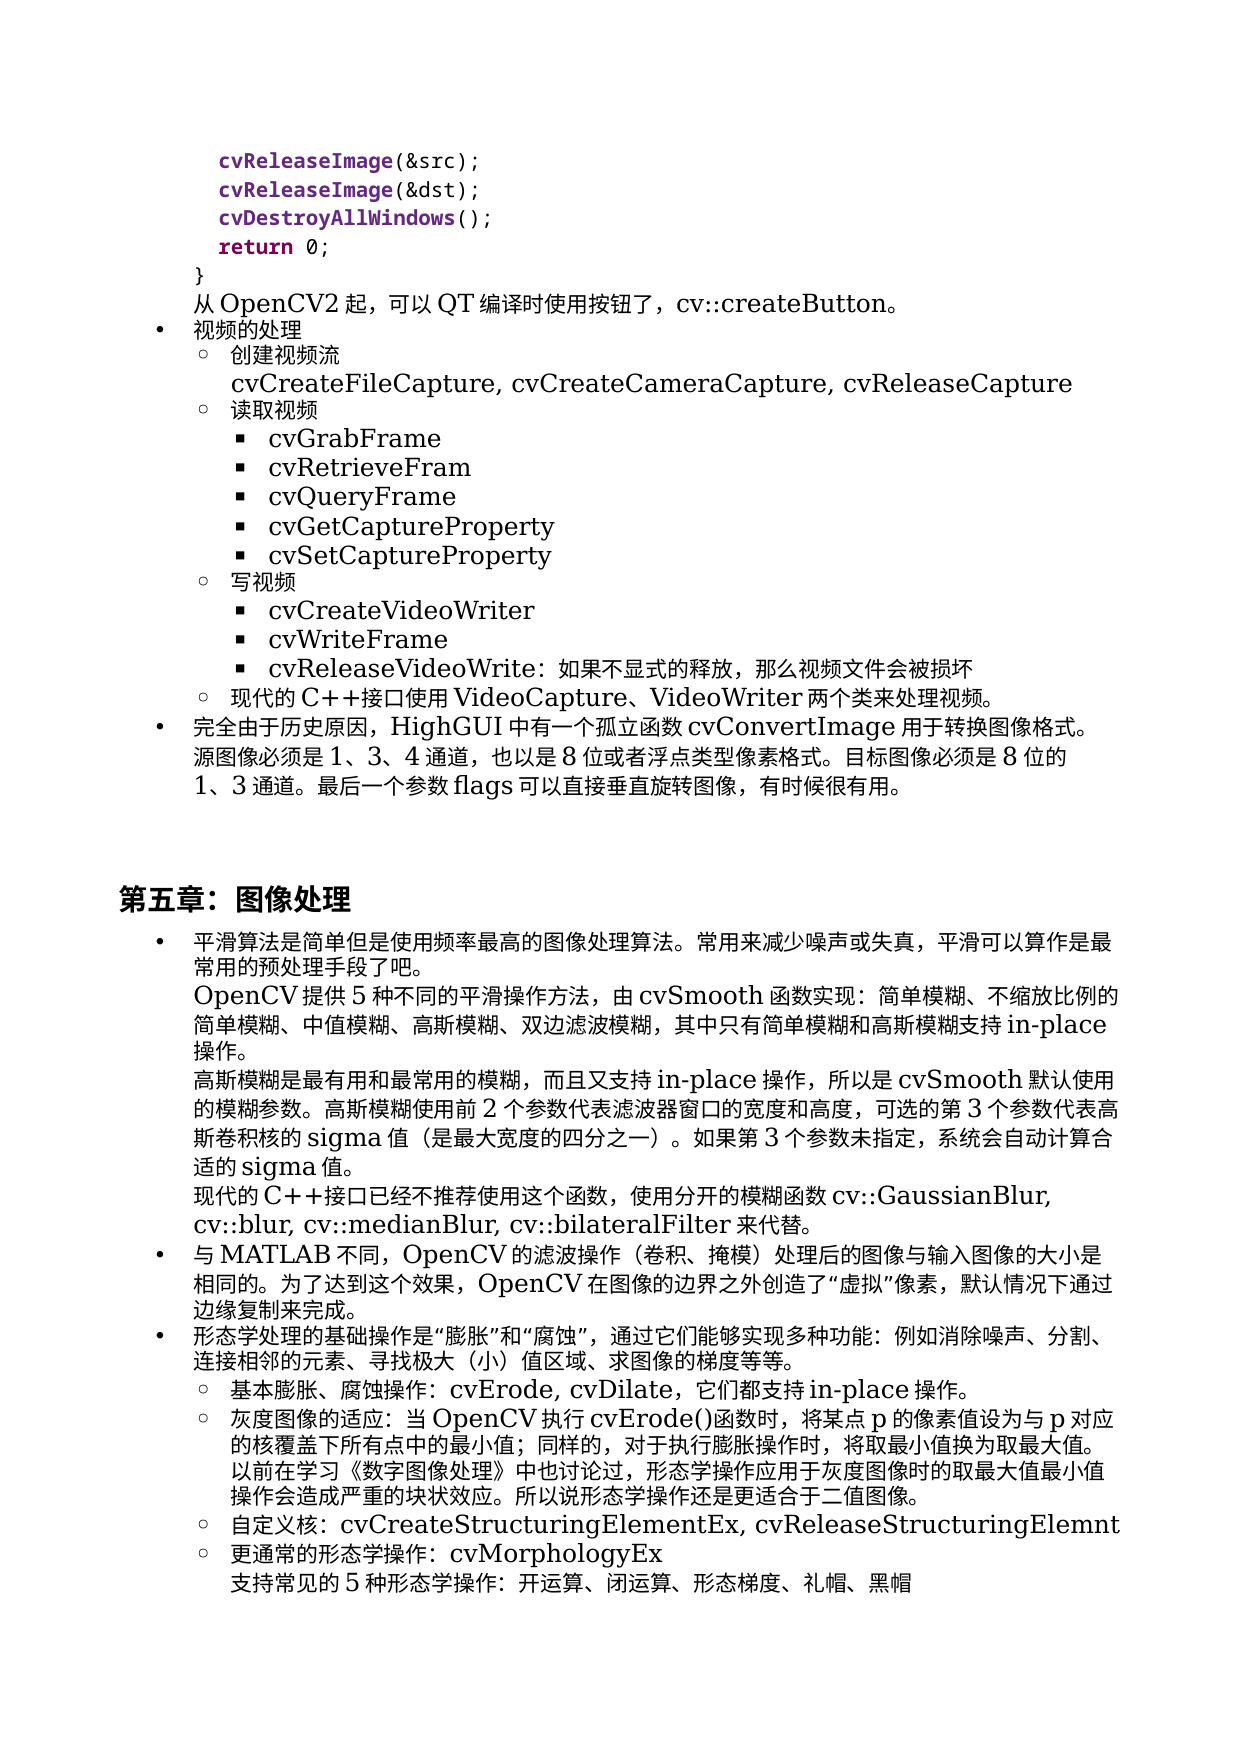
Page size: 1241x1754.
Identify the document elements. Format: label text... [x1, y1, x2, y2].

list 基本膨胀、腐蚀操作：cvErode, cvDilate，它们都支持in-place操作。 [193, 1375, 1122, 1404]
subtitle 第五章：图像处理 [118, 883, 1122, 917]
list cvReleaseVideoWrite：如果不显式的释放，那么视频文件会被损坏 [231, 654, 1122, 683]
list cvSetCaptureProperty [231, 541, 1122, 570]
list 灰度图像的适应：当OpenCV执行cvErode()函数时，将某点p的像素值设为与p对应的核覆盖下所有点中的最小值；同样的，对于执行膨胀操作时，将取最小值换为取最大值。 以前在学习《数字图像处理》中也讨论过，形态学操作应用于灰度图像时的取最大值最小值操作会造成严重的块状效应。所以说形态学操作还是更适合于二值图像。 [193, 1404, 1122, 1510]
list 视频的处理 [156, 318, 1122, 344]
list 写视频 [193, 570, 1122, 596]
list 完全由于历史原因，HighGUI中有一个孤立函数cvConvertImage用于转换图像格式。 源图像必须是1、3、4通道，也以是8位或者浮点类型像素格式。目标图像必须是8位的1、3通道。最后一个参数flags可以直接垂直旋转图像，有时候很有用。 [156, 712, 1122, 800]
list cvWriteFrame [231, 625, 1122, 654]
list cvReleaseImage(&src); cvReleaseImage(&dst); cvDestroyAllWindows(); return 0; } 从OpenCV2起，可以QT编译时使用按钮了，cv::createButton。 [156, 118, 1122, 318]
list cvGetCaptureProperty [231, 512, 1122, 541]
list cvQueryFrame [231, 483, 1122, 512]
list 更通常的形态学操作：cvMorphologyEx 支持常见的5种形态学操作：开运算、闭运算、形态梯度、礼帽、黑帽 [193, 1539, 1122, 1597]
list cvGrabFrame [231, 424, 1122, 453]
list 读取视频 [193, 398, 1122, 424]
list 与MATLAB不同，OpenCV的滤波操作（卷积、掩模）处理后的图像与输入图像的大小是相同的。为了达到这个效果，OpenCV在图像的边界之外创造了“虚拟”像素，默认情况下通过边缘复制来完成。 [156, 1240, 1122, 1324]
list 现代的C++接口使用VideoCapture、VideoWriter两个类来处理视频。 [193, 683, 1122, 712]
list 自定义核：cvCreateStructuringElementEx, cvReleaseStructuringElemnt [193, 1510, 1122, 1539]
list 平滑算法是简单但是使用频率最高的图像处理算法。常用来减少噪声或失真，平滑可以算作是最常用的预处理手段了吧。 OpenCV提供5种不同的平滑操作方法，由cvSmooth函数实现：简单模糊、不缩放比例的简单模糊、中值模糊、高斯模糊、双边滤波模糊，其中只有简单模糊和高斯模糊支持in-place操作。 高斯模糊是最有用和最常用的模糊，而且又支持in-place操作，所以是cvSmooth默认使用的模糊参数。高斯模糊使用前2个参数代表滤波器窗口的宽度和高度，可选的第3个参数代表高斯卷积核的sigma值（是最大宽度的四分之一）。如果第3个参数未指定，系统会自动计算合适的sigma值。 现代的C++接口已经不推荐使用这个函数，使用分开的模糊函数cv::GaussianBlur, cv::blur, cv::medianBlur, cv::bilateralFilter来代替。 [156, 930, 1122, 1240]
list 创建视频流 cvCreateFileCapture, cvCreateCameraCapture, cvReleaseCapture [193, 344, 1122, 398]
list cvCreateVideoWriter [231, 596, 1122, 625]
list 形态学处理的基础操作是“膨胀”和“腐蚀”，通过它们能够实现多种功能：例如消除噪声、分割、连接相邻的元素、寻找极大（小）值区域、求图像的梯度等等。 [156, 1324, 1122, 1375]
list cvRetrieveFram [231, 453, 1122, 483]
